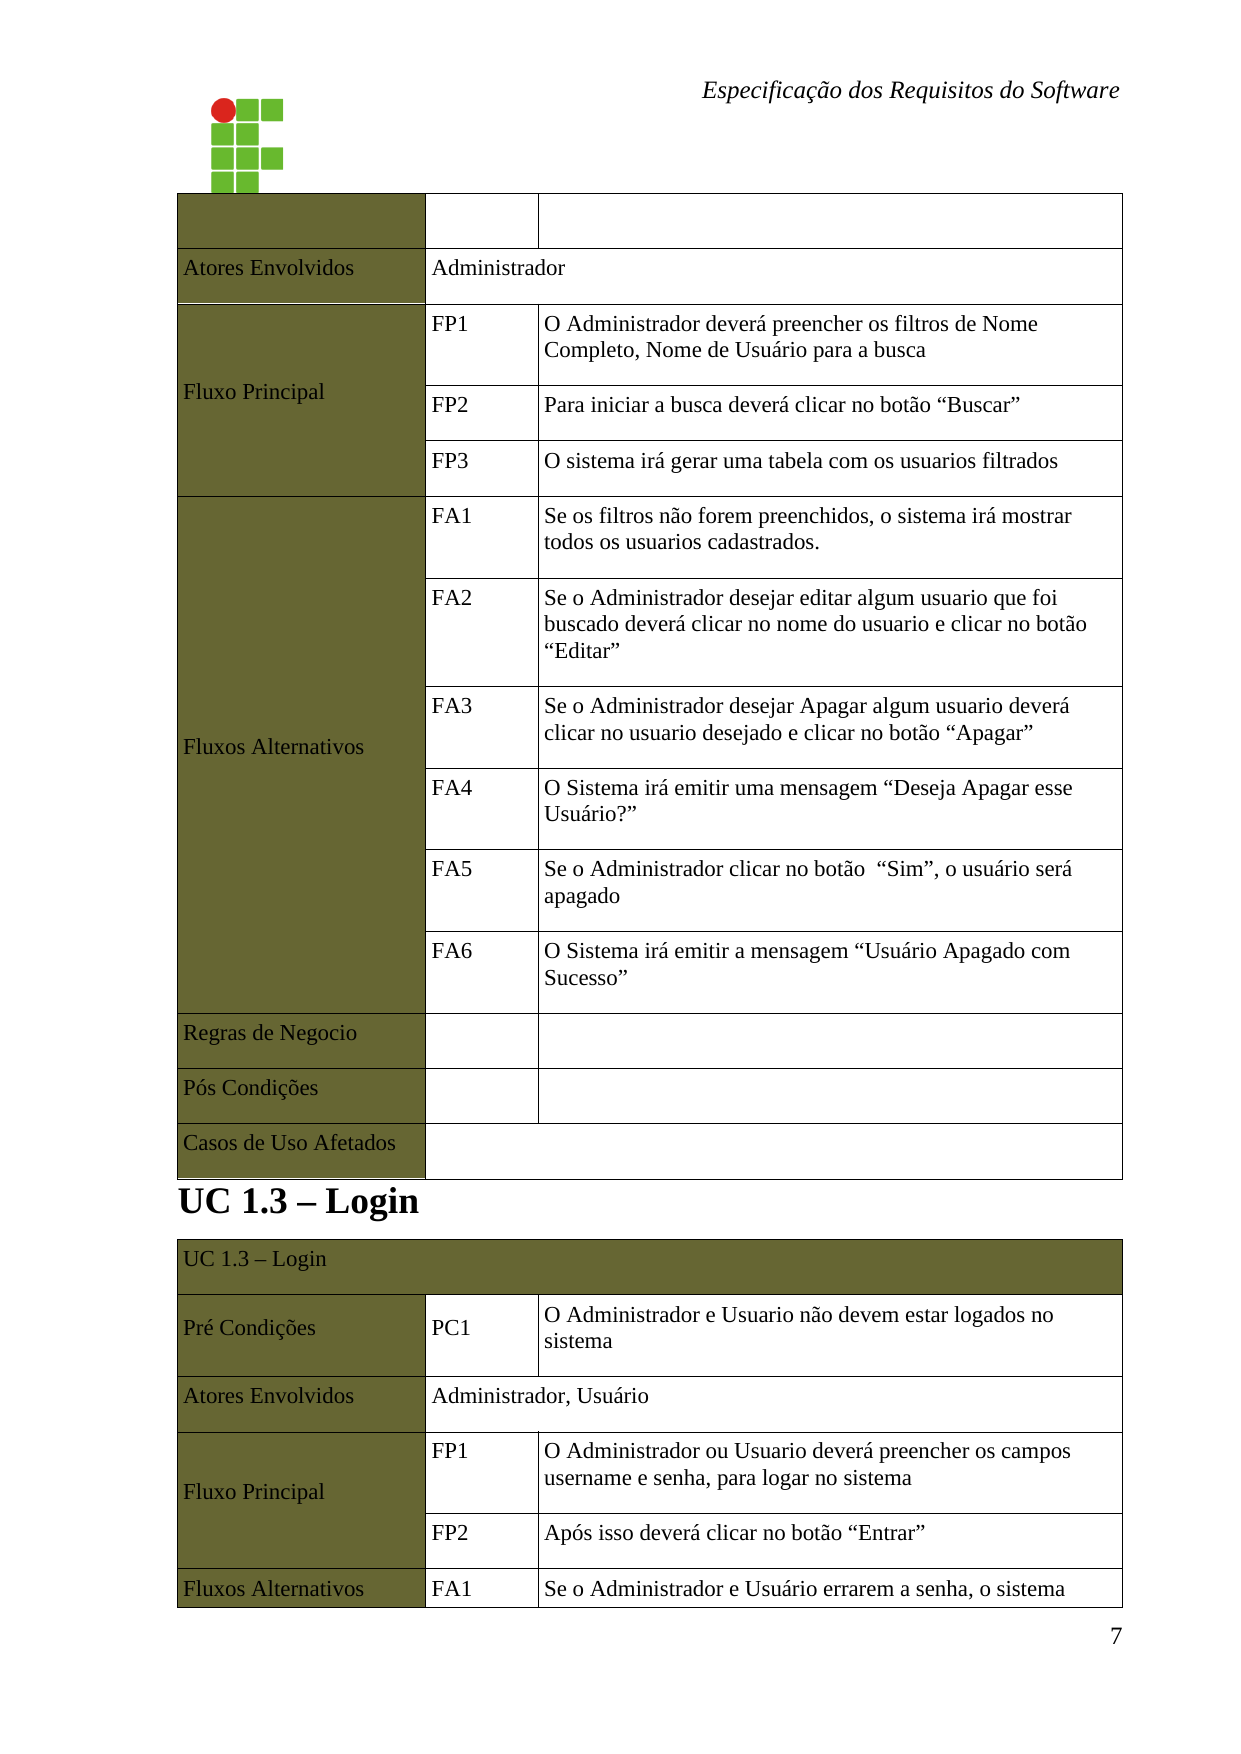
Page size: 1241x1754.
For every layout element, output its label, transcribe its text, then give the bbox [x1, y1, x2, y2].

table_cell Se o Administrador clicar no botão “Sim”, o usuário será apagado [539, 850, 1122, 931]
table_cell FA2 [426, 579, 538, 686]
table_cell Fluxo Principal [178, 305, 425, 496]
table_cell O Sistema irá emitir a mensagem “Usuário Apagado com Sucesso” [539, 932, 1122, 1013]
table_cell O Sistema irá emitir uma mensagem “Deseja Apagar esse Usuário?” [539, 769, 1122, 849]
table_cell Fluxos Alternativos [178, 497, 425, 1013]
table_cell [178, 194, 425, 248]
table_cell FP1 [426, 1433, 538, 1513]
table_cell [426, 1014, 538, 1068]
table_cell Para iniciar a busca deverá clicar no botão “Buscar” [539, 386, 1122, 440]
table_cell FA4 [426, 769, 538, 849]
table_cell Fluxo Principal [178, 1433, 425, 1568]
text UC 1.3 – Login [177, 1180, 1122, 1222]
table_cell Fluxos Alternativos [178, 1569, 425, 1607]
table_cell FA5 [426, 850, 538, 931]
table_cell O Administrador e Usuario não devem estar logados no sistema [539, 1295, 1122, 1376]
table_cell Administrador, Usuário [426, 1377, 1122, 1431]
table_cell O Administrador ou Usuario deverá preencher os campos username e senha, para logar no sistema [539, 1433, 1122, 1513]
table_cell Administrador [426, 249, 1122, 303]
table_cell Regras de Negocio [178, 1014, 425, 1068]
table_cell Pós Condições [178, 1069, 425, 1123]
table_cell FP2 [426, 1514, 538, 1568]
table_cell Se os filtros não forem preenchidos, o sistema irá mostrar todos os usuarios cadastrados. [539, 497, 1122, 577]
table_cell [539, 194, 1122, 248]
table_cell FP1 [426, 305, 538, 385]
table_cell Após isso deverá clicar no botão “Entrar” [539, 1514, 1122, 1568]
table_cell Atores Envolvidos [178, 1377, 425, 1431]
table_cell Se o Administrador e Usuário errarem a senha, o sistema [539, 1569, 1122, 1607]
table_cell Casos de Uso Afetados [178, 1124, 425, 1178]
table_header UC 1.3 – Login [178, 1240, 1122, 1294]
table_cell [539, 1014, 1122, 1068]
table_cell Atores Envolvidos [178, 249, 425, 303]
table_cell FA3 [426, 687, 538, 767]
table_cell O Administrador deverá preencher os filtros de Nome Completo, Nome de Usuário para a busca [539, 305, 1122, 385]
table_cell O sistema irá gerar uma tabela com os usuarios filtrados [539, 441, 1122, 496]
table_cell Se o Administrador desejar Apagar algum usuario deverá clicar no usuario desejado e clicar no botão “Apagar” [539, 687, 1122, 767]
table_cell FA6 [426, 932, 538, 1013]
table_cell [539, 1069, 1122, 1123]
table_cell FP3 [426, 441, 538, 496]
table_cell FP2 [426, 386, 538, 440]
table_cell FA1 [426, 1569, 538, 1607]
table_cell [426, 1069, 538, 1123]
table_cell FA1 [426, 497, 538, 577]
table_cell Se o Administrador desejar editar algum usuario que foi buscado deverá clicar no nome do usuario e clicar no botão “Editar” [539, 579, 1122, 686]
table_cell [426, 194, 538, 248]
table_cell [426, 1124, 1122, 1178]
table_cell Pré Condições [178, 1295, 425, 1376]
table_cell PC1 [426, 1295, 538, 1376]
